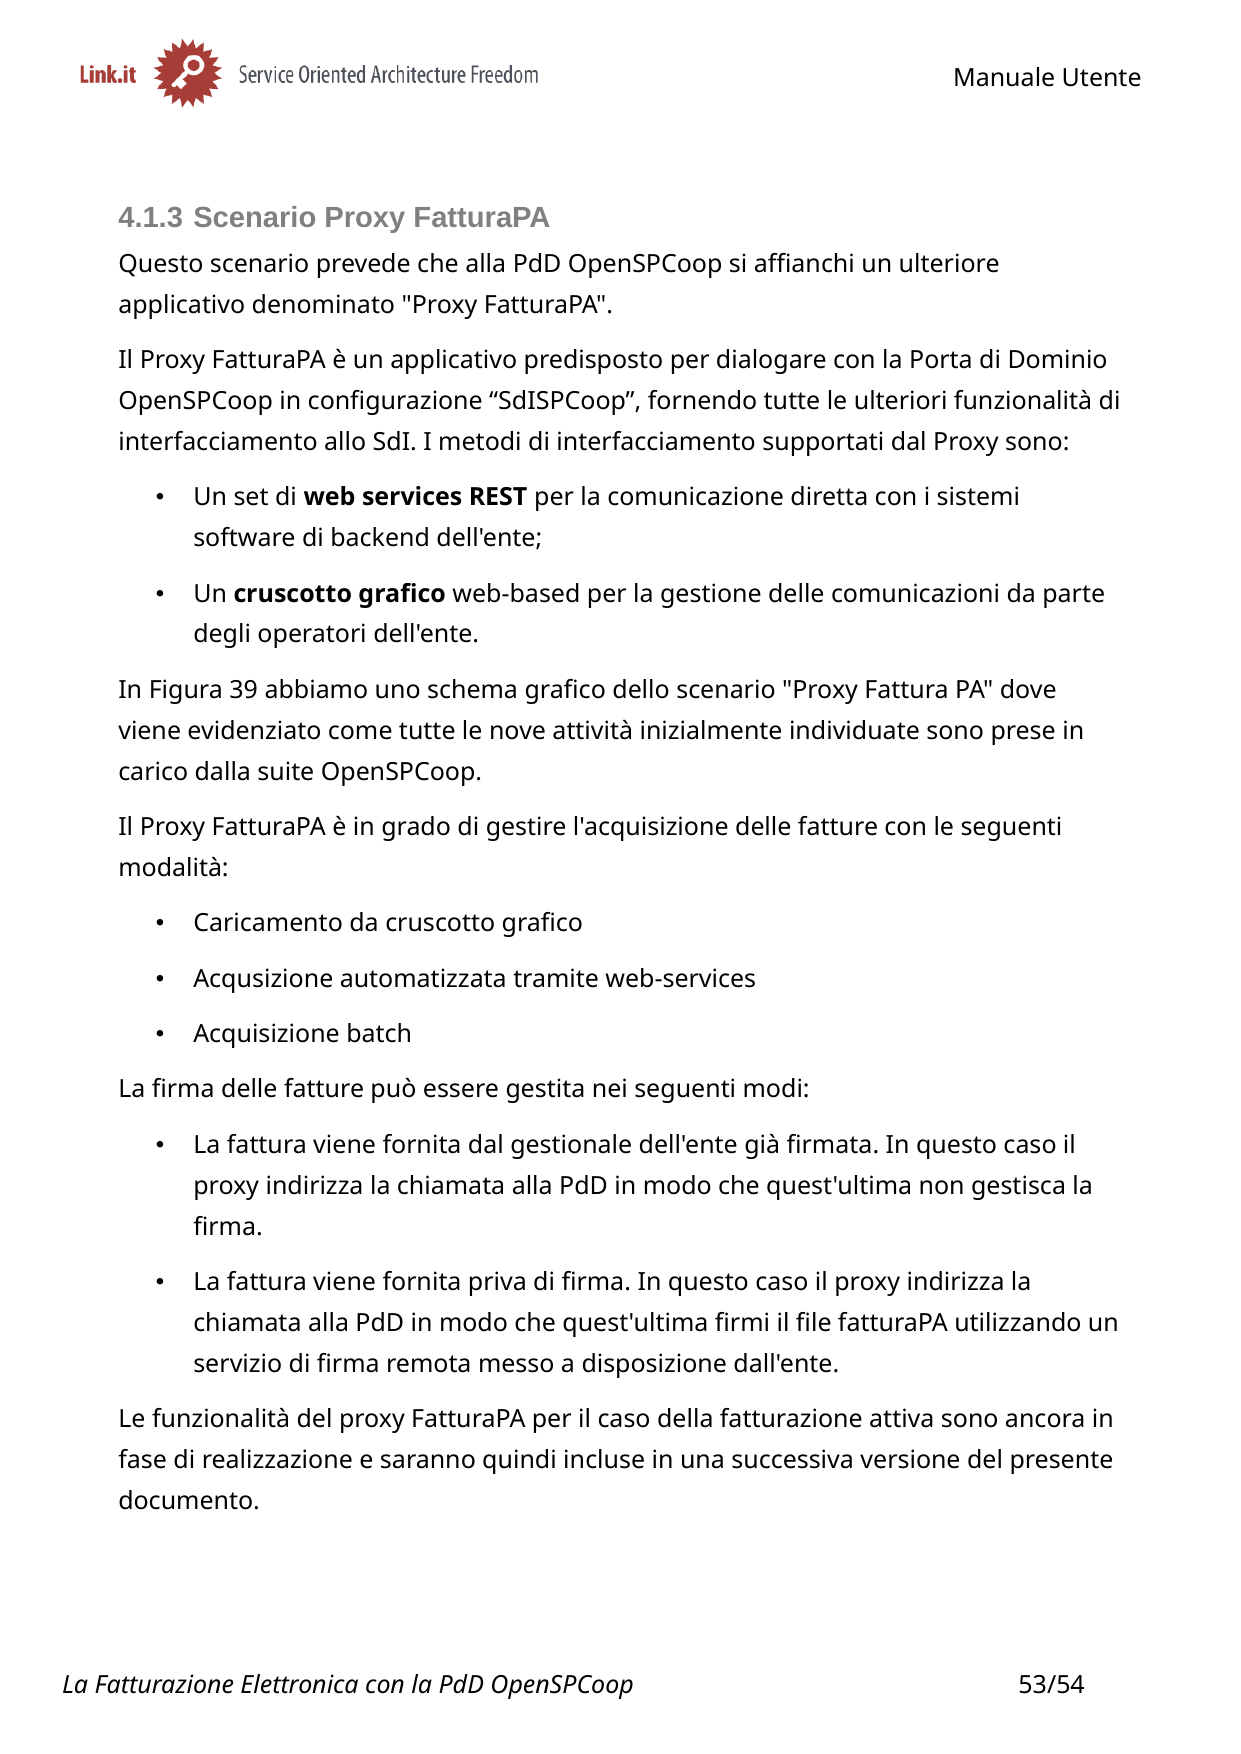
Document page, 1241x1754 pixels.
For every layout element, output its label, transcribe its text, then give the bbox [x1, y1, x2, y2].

list La fattura viene fornita priva di firma. In questo caso il proxy indirizza la chiamata alla PdD in modo che quest'ultima firmi il file fatturaPA utilizzando un servizio di firma remota messo a disposizione dall'ente. [156, 1264, 1122, 1379]
subtitle Scenario Proxy FatturaPA [118, 200, 1122, 233]
list Caricamento da cruscotto grafico [156, 905, 1122, 939]
list Un set di web services REST per la comunicazione diretta con i sistemi software di backend dell'ente; [156, 479, 1122, 554]
text Le funzionalità del proxy FatturaPA per il caso della fatturazione attiva sono ancora in fase di realizzazione e saranno quindi incluse in una successiva versione del presente documento. [118, 1401, 1122, 1516]
list Acqusizione automatizzata tramite web-services [156, 960, 1122, 994]
list Acquisizione batch [156, 1016, 1122, 1050]
picture [1, 33, 602, 113]
text Il Proxy FatturaPA è un applicativo predisposto per dialogare con la Porta di Dominio OpenSPCoop in configurazione “SdISPCoop”, fornendo tutte le ulteriori funzionalità di interfacciamento allo SdI. I metodi di interfacciamento supportati dal Proxy sono: [118, 342, 1122, 458]
text In Figura 39 abbiamo uno schema grafico dello scenario "Proxy Fattura PA" dove viene evidenziato come tutte le nove attività inizialmente individuate sono prese in carico dalla suite OpenSPCoop. [118, 672, 1122, 787]
list Un cruscotto grafico web-based per la gestione delle comunicazioni da parte degli operatori dell'ente. [156, 575, 1122, 650]
list La fattura viene fornita dal gestionale dell'ente già firmata. In questo caso il proxy indirizza la chiamata alla PdD in modo che quest'ultima non gestisca la firma. [156, 1127, 1122, 1242]
text La firma delle fatture può essere gestita nei seguenti modi: [118, 1071, 1122, 1105]
text Questo scenario prevede che alla PdD OpenSPCoop si affianchi un ulteriore applicativo denominato "Proxy FatturaPA". [118, 246, 1122, 321]
text Il Proxy FatturaPA è in grado di gestire l'acquisizione delle fatture con le seguenti modalità: [118, 809, 1122, 883]
